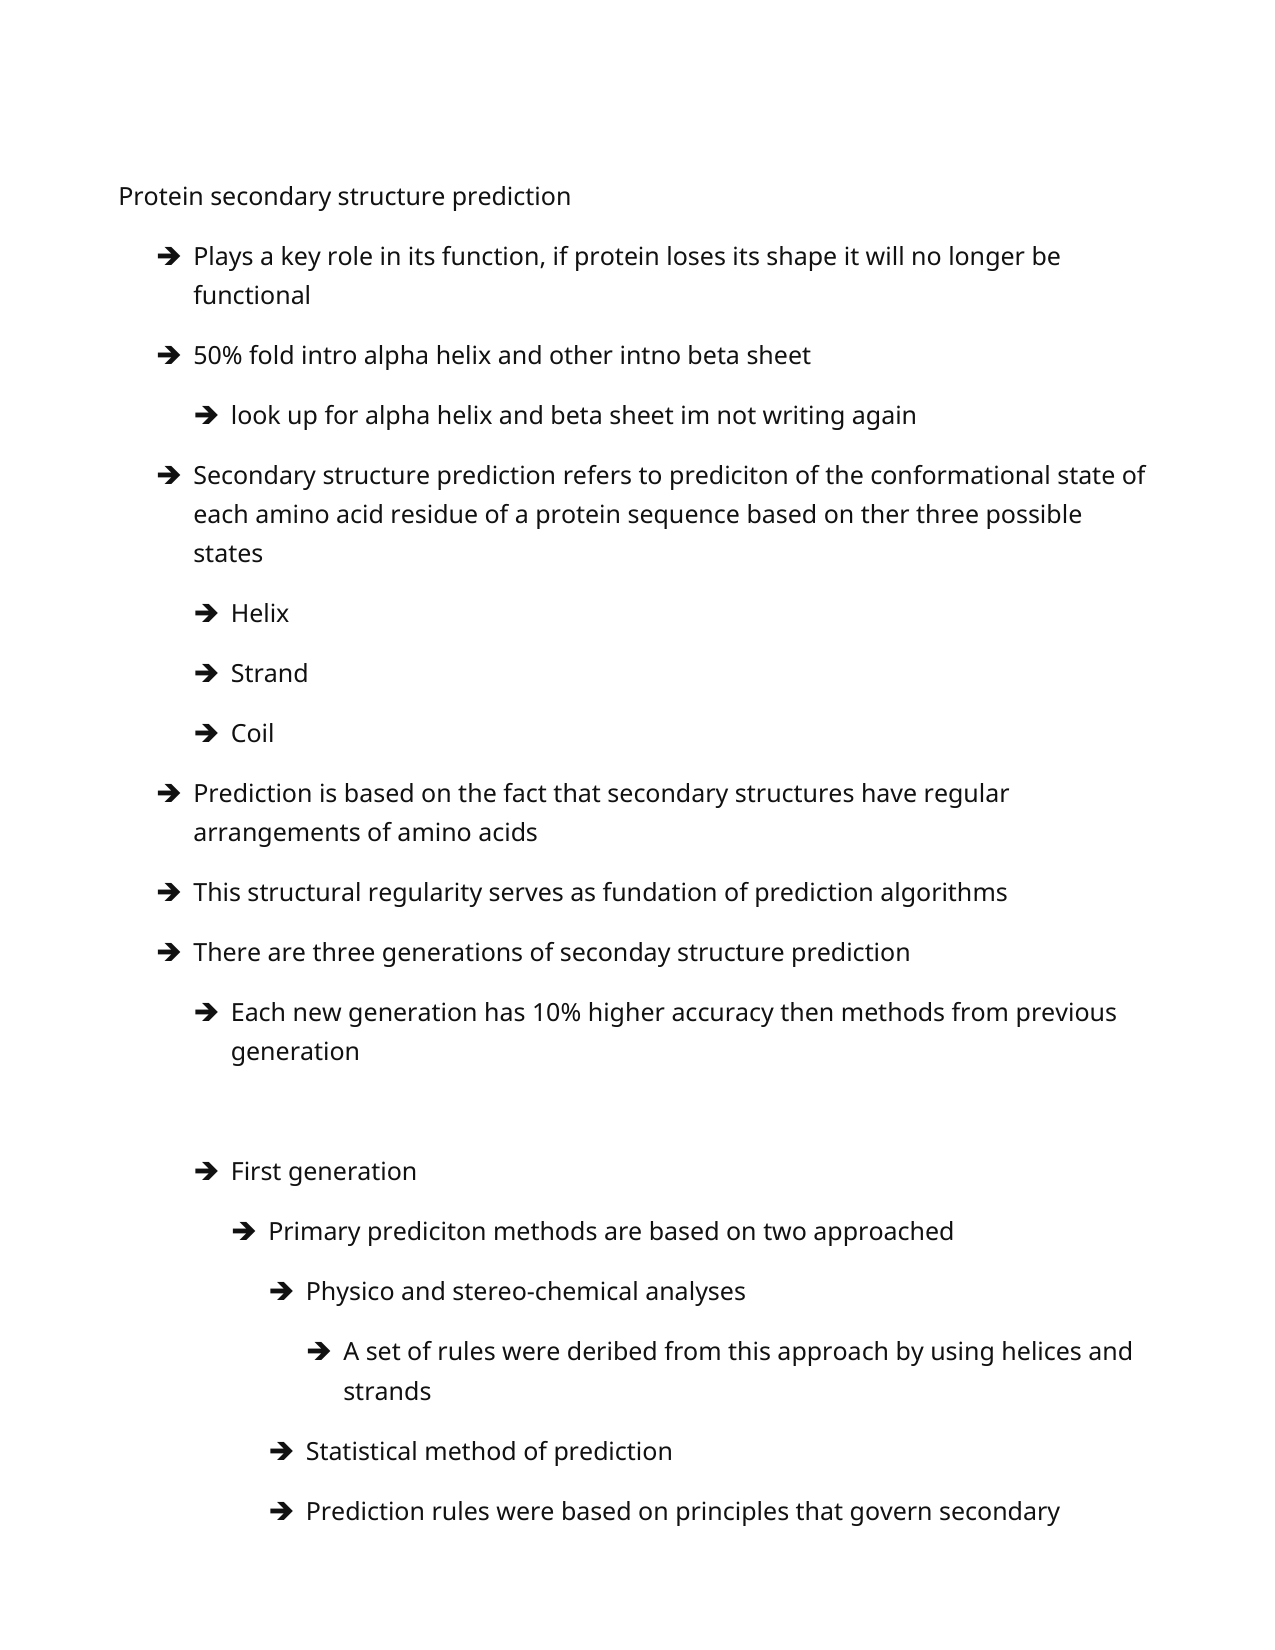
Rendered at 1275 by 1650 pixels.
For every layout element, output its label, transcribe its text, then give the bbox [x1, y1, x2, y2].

list look up for alpha helix and beta sheet im not writing again [193, 397, 1157, 431]
list Strand [193, 656, 1157, 690]
list Plays a key role in its function, if protein loses its shape it will no longer be functional [156, 238, 1157, 311]
list First generation [193, 1154, 1157, 1188]
list Physico and stereo-chemical analyses [268, 1274, 1157, 1308]
list Prediction rules were based on principles that govern secondary [268, 1493, 1157, 1527]
list Each new generation has 10% higher accuracy then methods from previous generation [193, 995, 1157, 1068]
list Prediction is based on the fact that secondary structures have regular arrangements of amino acids [156, 776, 1157, 849]
text Protein secondary structure prediction [118, 178, 1157, 212]
list Statistical method of prediction [268, 1433, 1157, 1467]
list Coil [193, 716, 1157, 750]
list Helix [193, 596, 1157, 630]
list A set of rules were deribed from this approach by using helices and strands [306, 1334, 1157, 1407]
list This structural regularity serves as fundation of prediction algorithms [156, 875, 1157, 909]
list 50% fold intro alpha helix and other intno beta sheet [156, 337, 1157, 371]
list Secondary structure prediction refers to prediciton of the conformational state of each amino acid residue of a protein sequence based on ther three possible states [156, 457, 1157, 570]
list There are three generations of seconday structure prediction [156, 935, 1157, 969]
list Primary prediciton methods are based on two approached [231, 1214, 1157, 1248]
